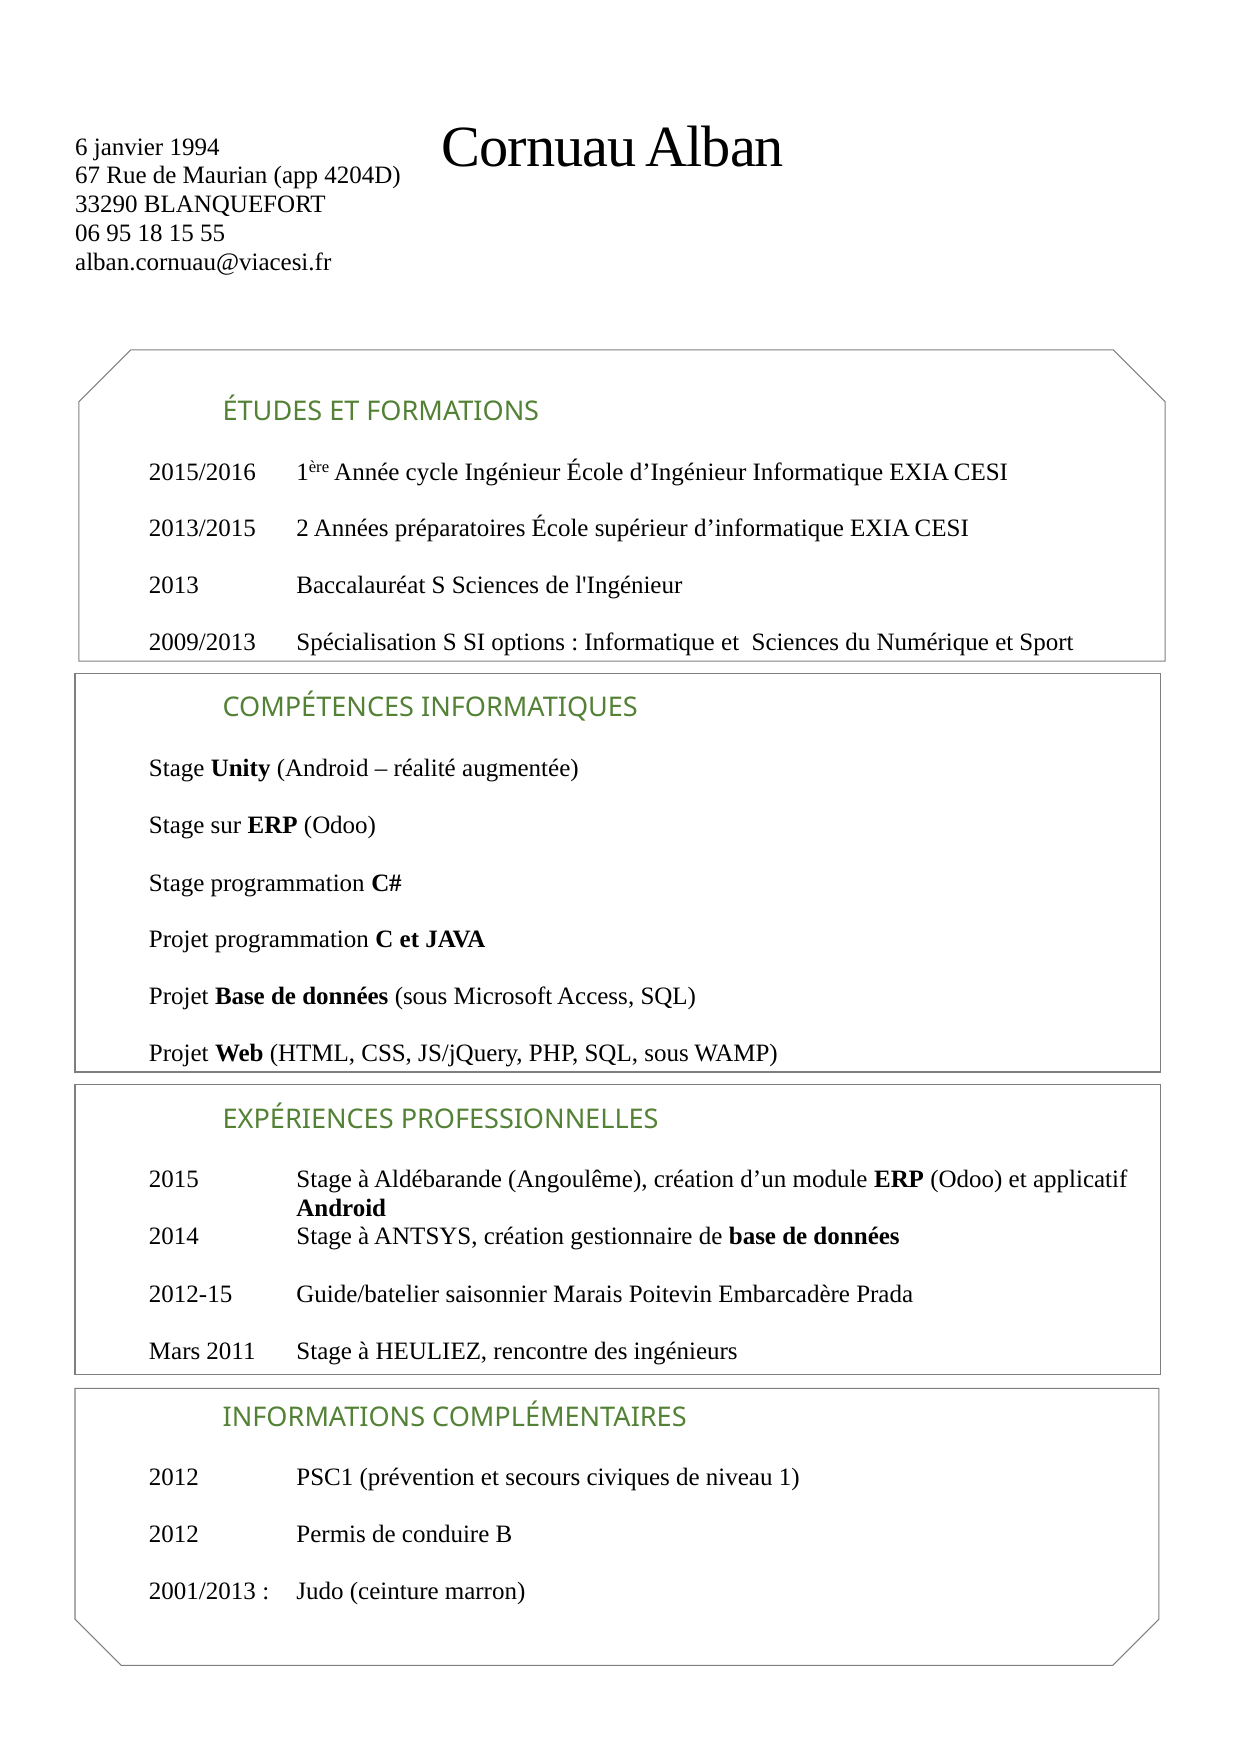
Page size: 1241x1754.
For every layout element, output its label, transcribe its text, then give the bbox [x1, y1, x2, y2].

text [814, 218, 1165, 247]
text 2012-15 Guide/batelier saisonnier Marais Poitevin Embarcadère Prada [149, 1279, 1160, 1308]
text 2012 PSC1 (prévention et secours civiques de niveau 1) [149, 1462, 1158, 1491]
text 2013 Baccalauréat S Sciences de l'Ingénieur [149, 570, 1164, 599]
text Stage programmation C# [149, 868, 1160, 897]
text 2009/2013 Spécialisation S SI options : Informatique et Sciences du Numérique et Sport [149, 627, 1164, 656]
subtitle INFORMATIONS COMPLÉMENTAIRES [149, 1397, 1158, 1434]
text Mars 2011 Stage à HEULIEZ, rencontre des ingénieurs [149, 1336, 1160, 1365]
text 06 95 18 15 55 [75, 218, 426, 247]
text 2001/2013 : Judo (ceinture marron) [149, 1576, 1158, 1604]
text Cornuau Alban [441, 112, 799, 179]
text [814, 247, 1165, 276]
text 67 Rue de Maurian (app 4204D) [75, 161, 426, 189]
subtitle COMPÉTENCES INFORMATIQUES [149, 688, 1160, 725]
text 2015/2016 1ère Année cycle Ingénieur École d’Ingénieur Informatique EXIA CESI [149, 457, 1164, 485]
text Stage Unity (Android – réalité augmentée) [149, 753, 1160, 782]
text Projet programmation C et JAVA [149, 924, 1160, 953]
text 2015 Stage à Aldébarande (Angoulême), création d’un module ERP (Odoo) et applicatif Android [149, 1164, 1160, 1221]
text Stage sur ERP (Odoo) [149, 810, 1160, 839]
subtitle EXPÉRIENCES PROFESSIONNELLES [149, 1099, 1160, 1136]
text Projet Web (HTML, CSS, JS/jQuery, PHP, SQL, sous WAMP) [149, 1038, 1160, 1067]
text alban.cornuau@viacesi.fr [75, 247, 426, 276]
text Projet Base de données (sous Microsoft Access, SQL) [149, 981, 1160, 1010]
subtitle ÉTUDES ET FORMATIONS [149, 392, 1164, 429]
text 2012 Permis de conduire B [149, 1519, 1158, 1548]
text 2014 Stage à ANTSYS, création gestionnaire de base de données [149, 1221, 1160, 1250]
text [814, 161, 1165, 189]
text [814, 132, 1165, 161]
text 2013/2015 2 Années préparatoires École supérieur d’informatique EXIA CESI [149, 513, 1164, 542]
text [814, 189, 1165, 218]
text 33290 BLANQUEFORT [75, 189, 426, 218]
text 6 janvier 1994 [75, 132, 426, 161]
